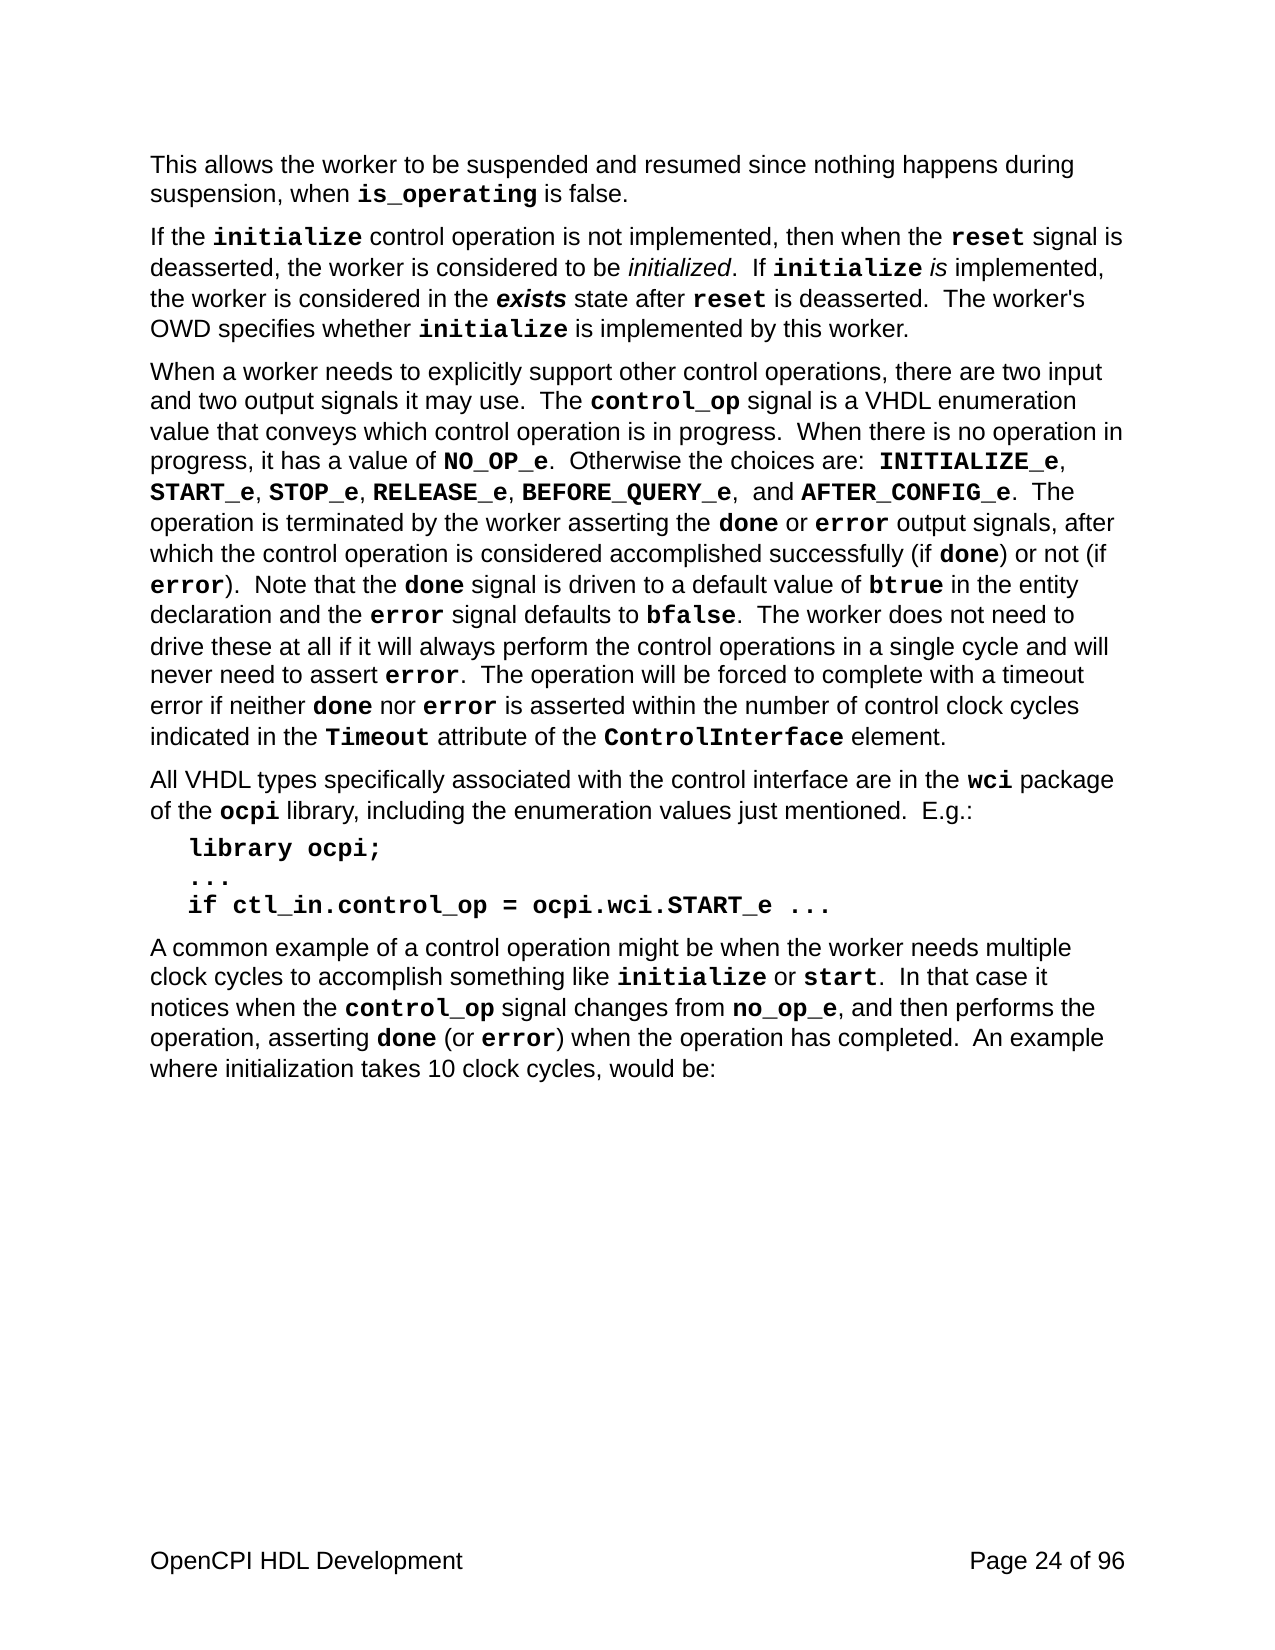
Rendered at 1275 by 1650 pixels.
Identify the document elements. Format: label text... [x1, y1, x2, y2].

text When a worker needs to explicitly support other control operations, there are two input and two output signals it may use. The control_op signal is a VHDL enumeration value that conveys which control operation is in progress. When there is no operation in progress, it has a value of NO_OP_e. Otherwise the choices are: INITIALIZE_e, START_e, STOP_e, RELEASE_e, BEFORE_QUERY_e, and AFTER_CONFIG_e. The operation is terminated by the worker asserting the done or error output signals, after which the control operation is considered accomplished successfully (if done) or not (if error). Note that the done signal is driven to a default value of btrue in the entity declaration and the error signal defaults to bfalse. The worker does not need to drive these at all if it will always perform the control operations in a single cycle and will never need to assert error. The operation will be forced to complete with a timeout error if neither done nor error is asserted within the number of control clock cycles indicated in the Timeout attribute of the ControlInterface element. [150, 357, 1125, 753]
text If the initialize control operation is not implemented, then when the reset signal is deasserted, the worker is considered to be initialized. If initialize is implemented, the worker is considered in the exists state after reset is deasserted. The worker's OWD specifies whether initialize is implemented by this worker. [150, 222, 1125, 345]
text library ocpi; ... if ctl_in.control_op = ocpi.wci.START_e ... [187, 836, 1125, 921]
text This allows the worker to be suspended and resumed since nothing happens during suspension, when is_operating is false. [150, 150, 1125, 210]
text All VHDL types specifically associated with the control interface are in the wci package of the ocpi library, including the enumeration values just mentioned. E.g.: [150, 765, 1125, 827]
text A common example of a control operation might be when the worker needs multiple clock cycles to accomplish something like initialize or start. In that case it notices when the control_op signal changes from no_op_e, and then performs the operation, asserting done (or error) when the operation has completed. An example where initialization takes 10 clock cycles, would be: [150, 933, 1125, 1083]
